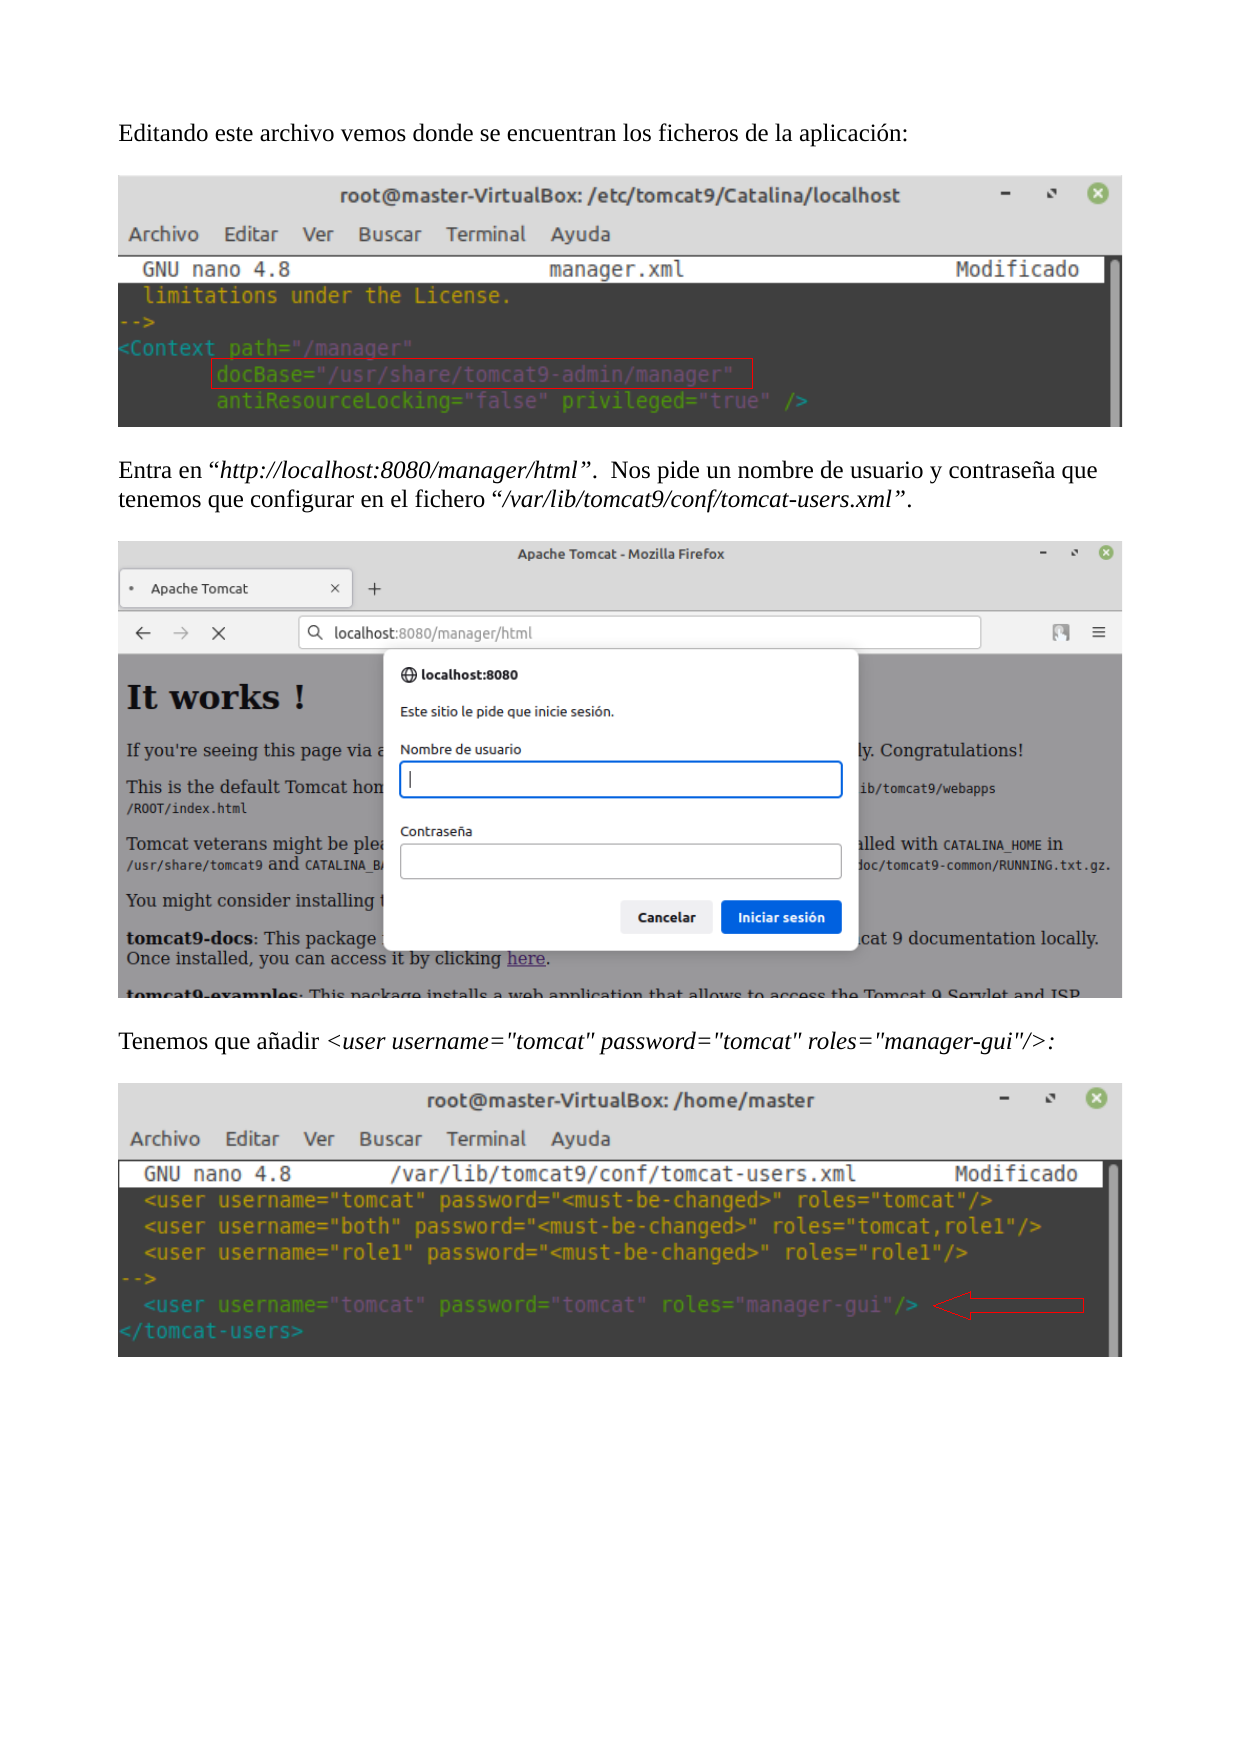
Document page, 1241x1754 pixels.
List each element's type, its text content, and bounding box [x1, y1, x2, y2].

picture [118, 175, 1123, 427]
picture [118, 541, 1123, 998]
picture [118, 1083, 1123, 1357]
text Editando este archivo vemos donde se encuentran los ficheros de la aplicación: [118, 118, 1122, 147]
text Tenemos que añadir <user username="tomcat" password="tomcat" roles="manager-gui"/>: [118, 1026, 1122, 1055]
text Entra en “http://localhost:8080/manager/html”. Nos pide un nombre de usuario y contraseña que tenemos que configurar en el fichero “/var/lib/tomcat9/conf/tomcat-users.xml”. [118, 455, 1122, 513]
